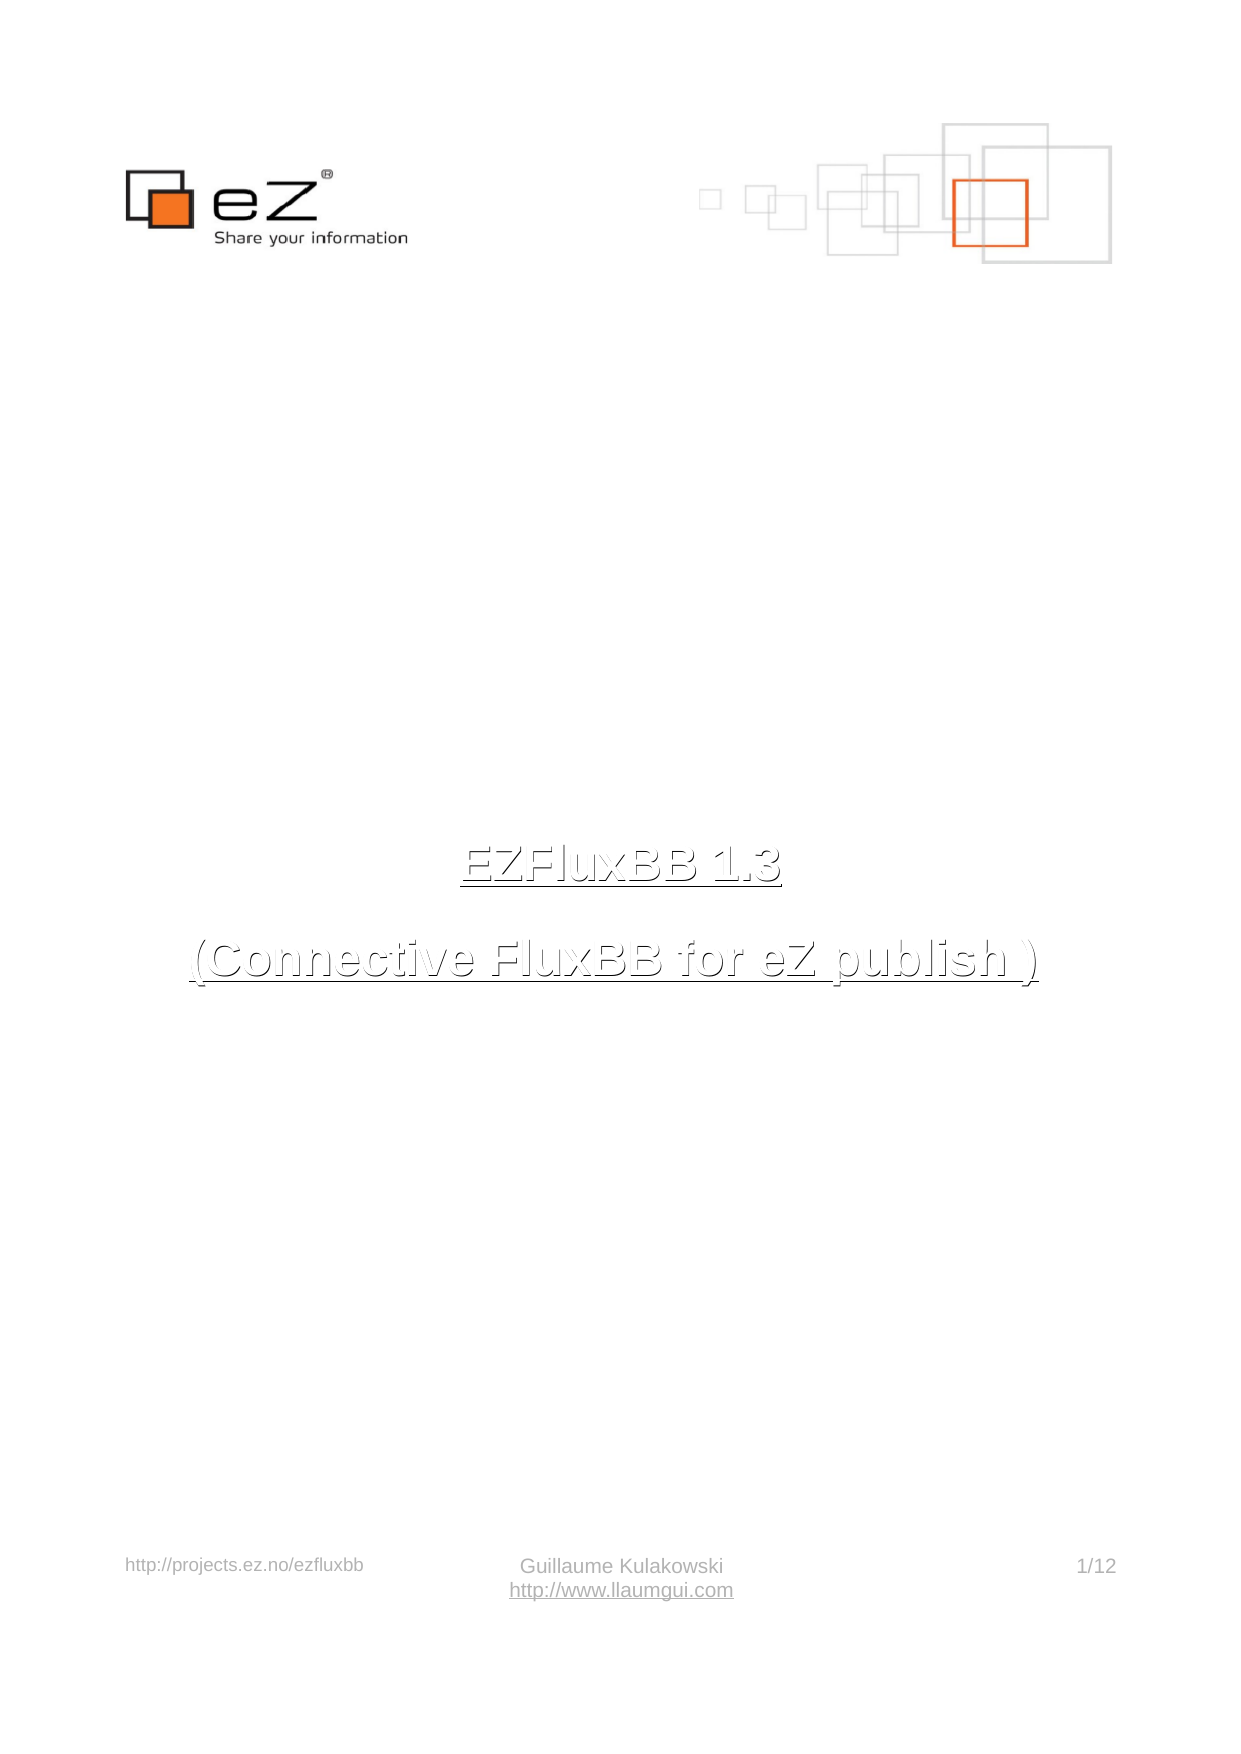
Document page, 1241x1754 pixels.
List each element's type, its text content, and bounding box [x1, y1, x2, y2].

subtitle (Connective FluxBB for eZ publish ) [118, 929, 1122, 986]
subtitle EZFluxBB 1.3 [118, 834, 1122, 891]
picture [118, 160, 419, 251]
picture [654, 116, 1120, 275]
